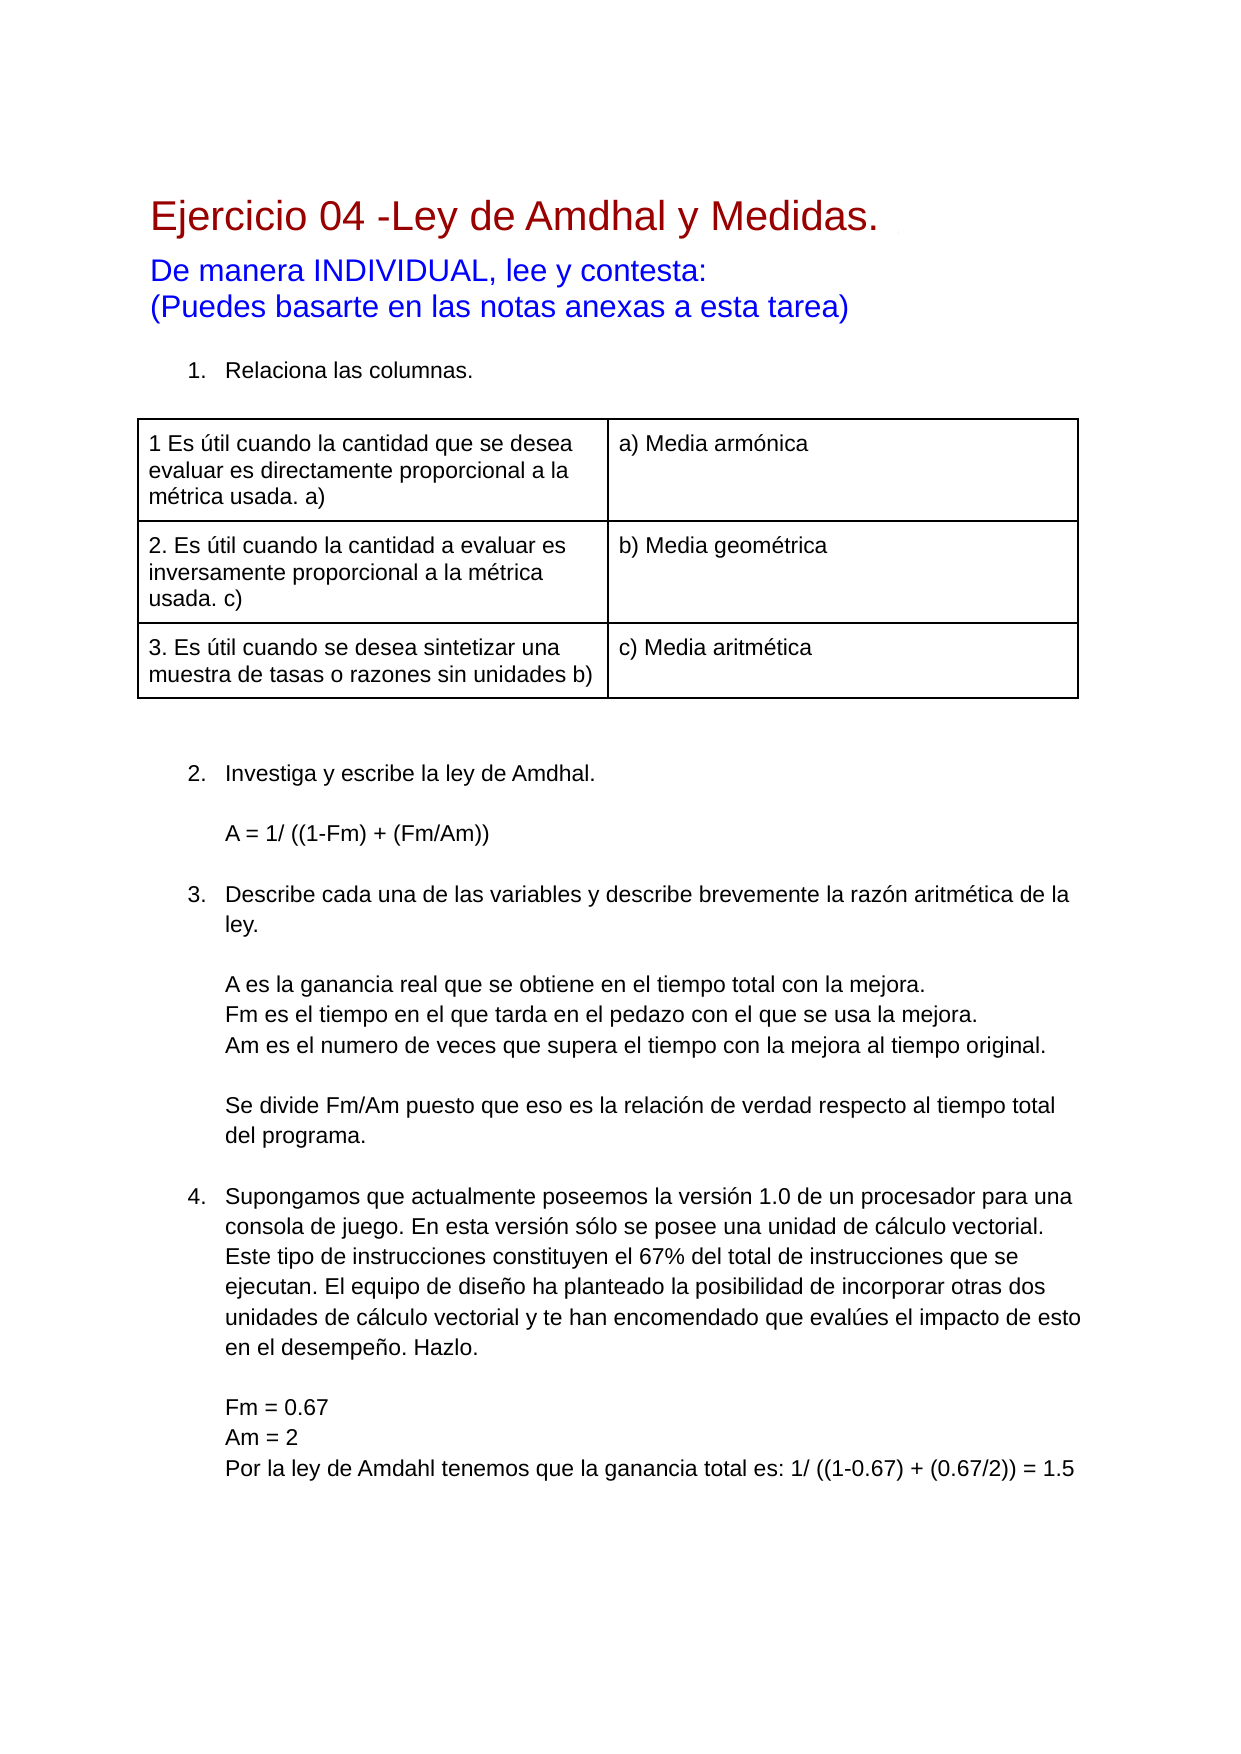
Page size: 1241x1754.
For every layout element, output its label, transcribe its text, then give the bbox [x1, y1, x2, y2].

text Am = 2 [150, 1424, 1090, 1451]
list Relaciona las columnas. [187, 357, 1090, 384]
table_header a) Media armónica [609, 420, 1077, 520]
table_header 1 Es útil cuando la cantidad que se desea evaluar es directamente proporcional a la métrica usada. a) [139, 420, 607, 520]
table_cell b) Media geométrica [609, 522, 1077, 622]
list Investiga y escribe la ley de Amdhal. [187, 760, 1090, 786]
text Am es el numero de veces que supera el tiempo con la mejora al tiempo original. [187, 1032, 1090, 1058]
text A es la ganancia real que se obtiene en el tiempo total con la mejora. [187, 971, 1090, 998]
table_cell c) Media aritmética [609, 624, 1077, 697]
subtitle De manera INDIVIDUAL, lee y contesta: (Puedes basarte en las notas anexas a esta tarea) [150, 252, 1090, 324]
list Describe cada una de las variables y describe brevemente la razón aritmética de la ley. [187, 881, 1090, 937]
table_cell 2. Es útil cuando la cantidad a evaluar es inversamente proporcional a la métrica usada. c) [139, 522, 607, 622]
subtitle Ejercicio 04 -Ley de Amdhal y Medidas. [150, 192, 1090, 239]
text Se divide Fm/Am puesto que eso es la relación de verdad respecto al tiempo total del programa. [187, 1092, 1090, 1149]
list Supongamos que actualmente poseemos la versión 1.0 de un procesador para una consola de juego. En esta versión sólo se posee una unidad de cálculo vectorial. Este tipo de instrucciones constituyen el 67% del total de instrucciones que se ejecutan. El equipo de diseño ha planteado la posibilidad de incorporar otras dos unidades de cálculo vectorial y te han encomendado que evalúes el impacto de esto en el desempeño. Hazlo. [187, 1183, 1090, 1360]
text A = 1/ ((1-Fm) + (Fm/Am)) [187, 820, 1090, 847]
table_cell 3. Es útil cuando se desea sintetizar una muestra de tasas o razones sin unidades b) [139, 624, 607, 697]
text Por la ley de Amdahl tenemos que la ganancia total es: 1/ ((1-0.67) + (0.67/2)) = 1.5 [150, 1454, 1090, 1481]
text Fm = 0.67 [150, 1394, 1090, 1421]
text Fm es el tiempo en el que tarda en el pedazo con el que se usa la mejora. [187, 1001, 1090, 1028]
